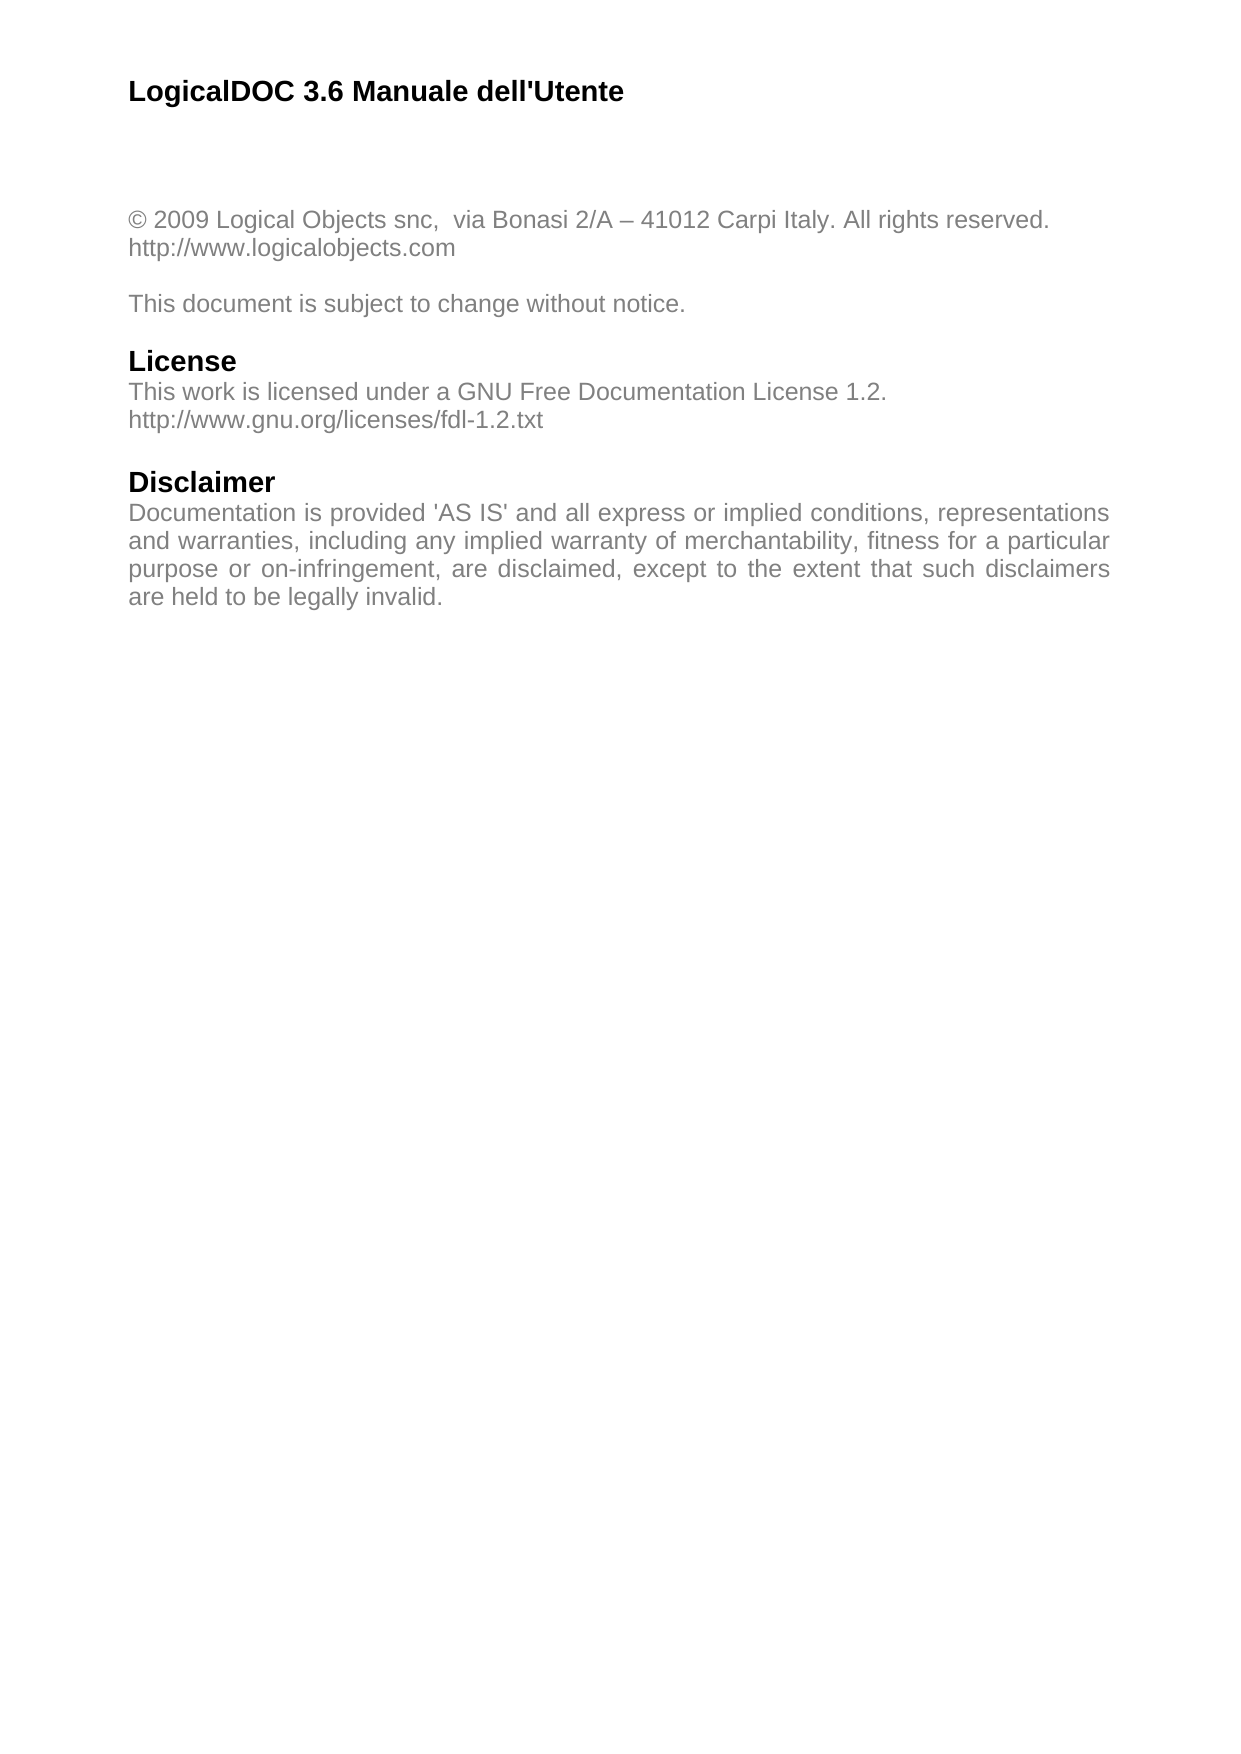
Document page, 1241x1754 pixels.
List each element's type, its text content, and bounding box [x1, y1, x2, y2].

text This work is licensed under a GNU Free Documentation License 1.2. [128, 378, 1112, 406]
text Documentation is provided 'AS IS' and all express or implied conditions, representations and warranties, including any implied warranty of merchantability, fitness for a particular purpose or on-infringement, are disclaimed, except to the extent that such disclaimers are held to be legally invalid. [128, 499, 1112, 611]
text http://www.gnu.org/licenses/fdl-1.2.txt [128, 406, 1112, 434]
text http://www.logicalobjects.com [128, 234, 1112, 262]
text License [128, 345, 1112, 378]
text © 2009 Logical Objects snc, via Bonasi 2/A – 41012 Carpi Italy. All rights reserved. [128, 206, 1112, 234]
text This document is subject to change without notice. [128, 289, 1112, 317]
text Disclaimer [128, 466, 1112, 499]
